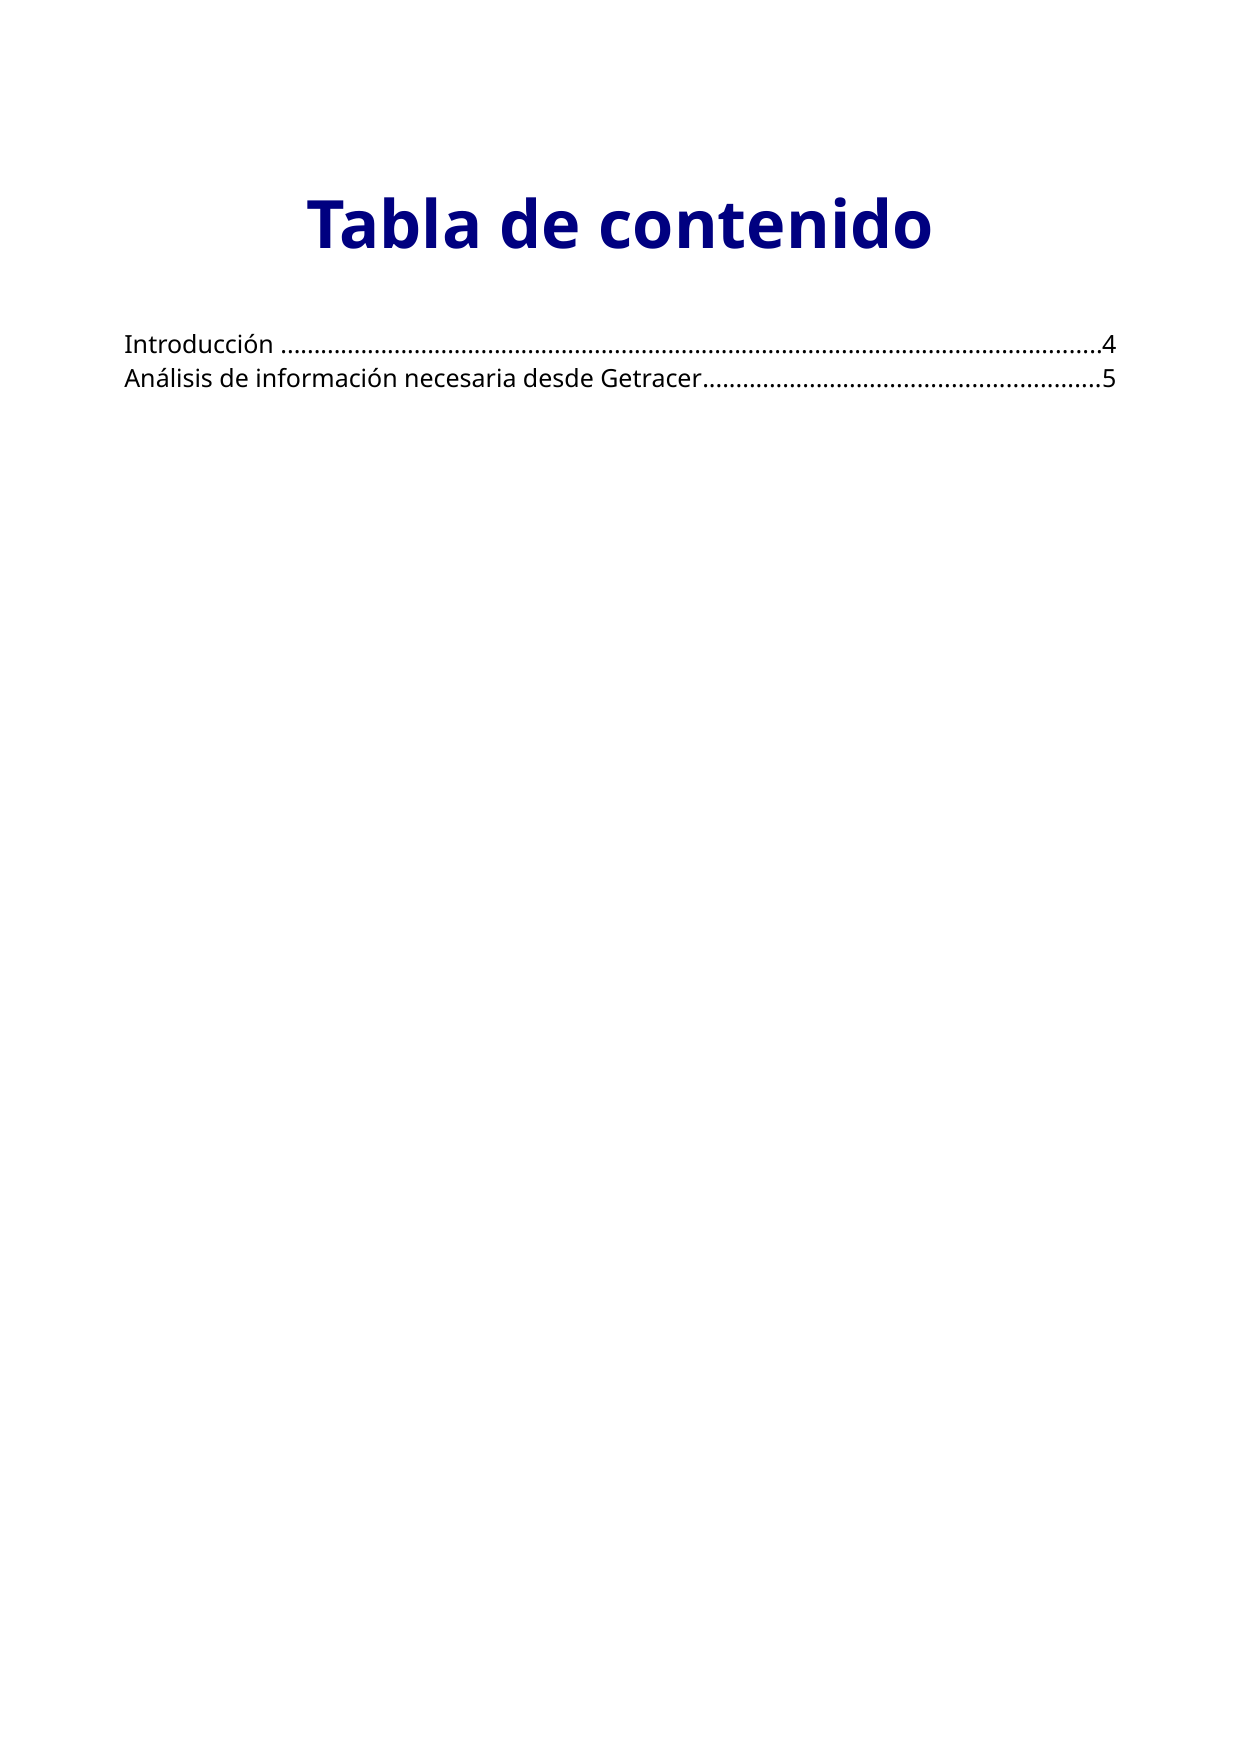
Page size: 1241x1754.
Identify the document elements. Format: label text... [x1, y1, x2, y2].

text Análisis de información necesaria desde Getracer 5 [118, 361, 1122, 395]
text Tabla de contenido [118, 177, 1122, 268]
text Introducción 4 [118, 327, 1122, 361]
